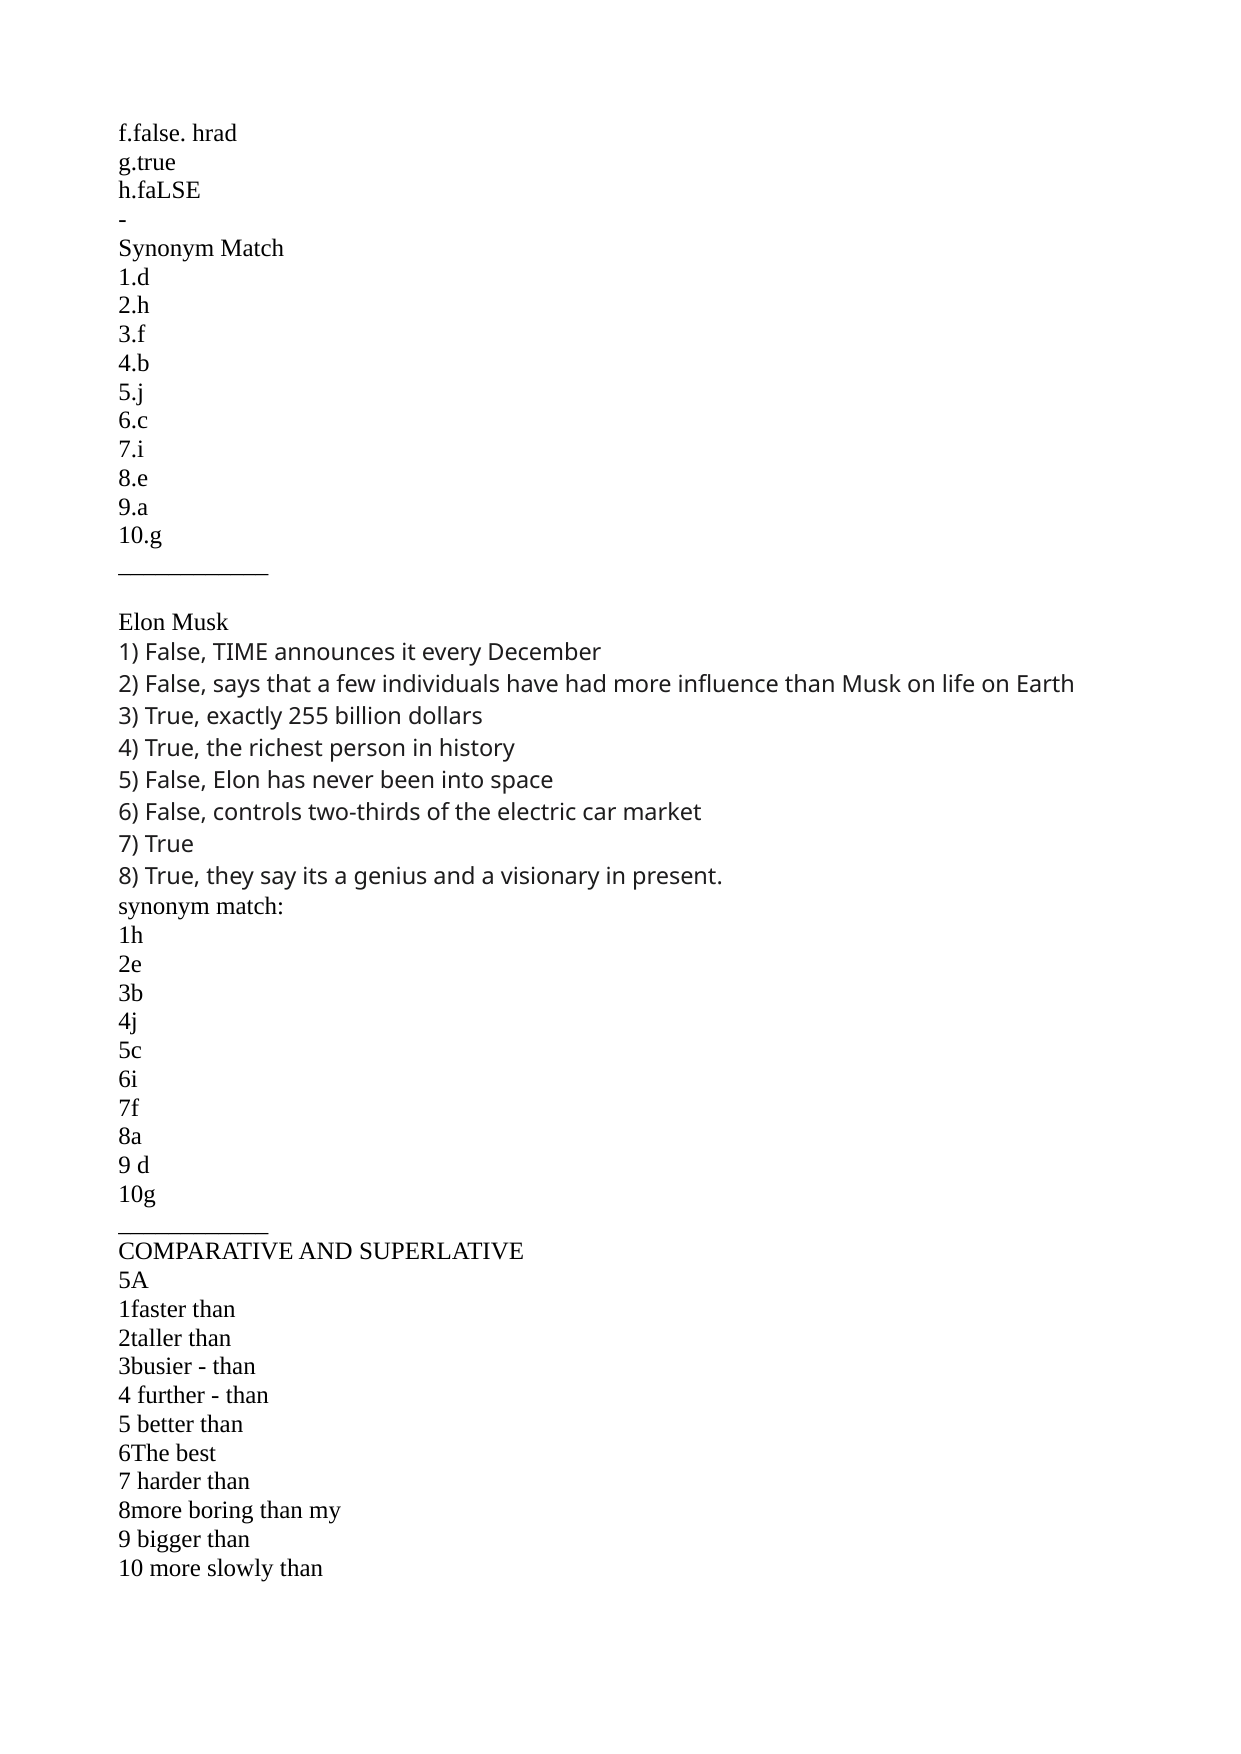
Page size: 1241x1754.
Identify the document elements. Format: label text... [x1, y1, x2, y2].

text 1.d [118, 262, 1122, 291]
text 9.a [118, 492, 1122, 521]
text 4.b [118, 348, 1122, 377]
text COMPARATIVE AND SUPERLATIVE [118, 1236, 1122, 1265]
text 8.e [118, 463, 1122, 492]
text 3.f [118, 319, 1122, 348]
text 8more boring than my [118, 1495, 1122, 1524]
text 6i [118, 1064, 1122, 1093]
text 8a [118, 1121, 1122, 1150]
text f.false. hrad [118, 118, 1122, 147]
text 5.j [118, 377, 1122, 406]
text 9 bigger than [118, 1524, 1122, 1553]
text 1h [118, 920, 1122, 949]
text 7f [118, 1093, 1122, 1121]
text 5c [118, 1035, 1122, 1064]
text Elon Musk [118, 607, 1122, 636]
text h.faLSE [118, 176, 1122, 204]
text 4j [118, 1006, 1122, 1035]
text 1faster than [118, 1294, 1122, 1323]
text 2taller than [118, 1323, 1122, 1351]
text g.true [118, 147, 1122, 176]
text 6.c [118, 406, 1122, 434]
text 5A [118, 1265, 1122, 1294]
text Synonym Match [118, 233, 1122, 262]
text 2.h [118, 291, 1122, 319]
text 10g [118, 1179, 1122, 1208]
text 2e [118, 949, 1122, 978]
text 7 harder than [118, 1466, 1122, 1495]
text ____________ [118, 1208, 1122, 1236]
text 5 better than [118, 1409, 1122, 1438]
text 10 more slowly than [118, 1553, 1122, 1581]
text - [118, 204, 1122, 233]
text 3b [118, 978, 1122, 1006]
text synonym match: [118, 891, 1122, 920]
text 10.g [118, 521, 1122, 549]
text 9 d [118, 1150, 1122, 1179]
text ____________ [118, 549, 1122, 578]
text 7.i [118, 434, 1122, 463]
text 3busier - than [118, 1351, 1122, 1380]
text 1) False, TIME announces it every December 2) False, says that a few individuals have had more influence than Musk on life on Earth 3) True, exactly 255 billion dollars 4) True, the richest person in history 5) False, Elon has never been into space 6) False, controls two-thirds of the electric car market 7) True 8) True, they say its a genius and a visionary in present. [118, 636, 1122, 891]
text 6The best [118, 1438, 1122, 1466]
text 4 further - than [118, 1380, 1122, 1409]
